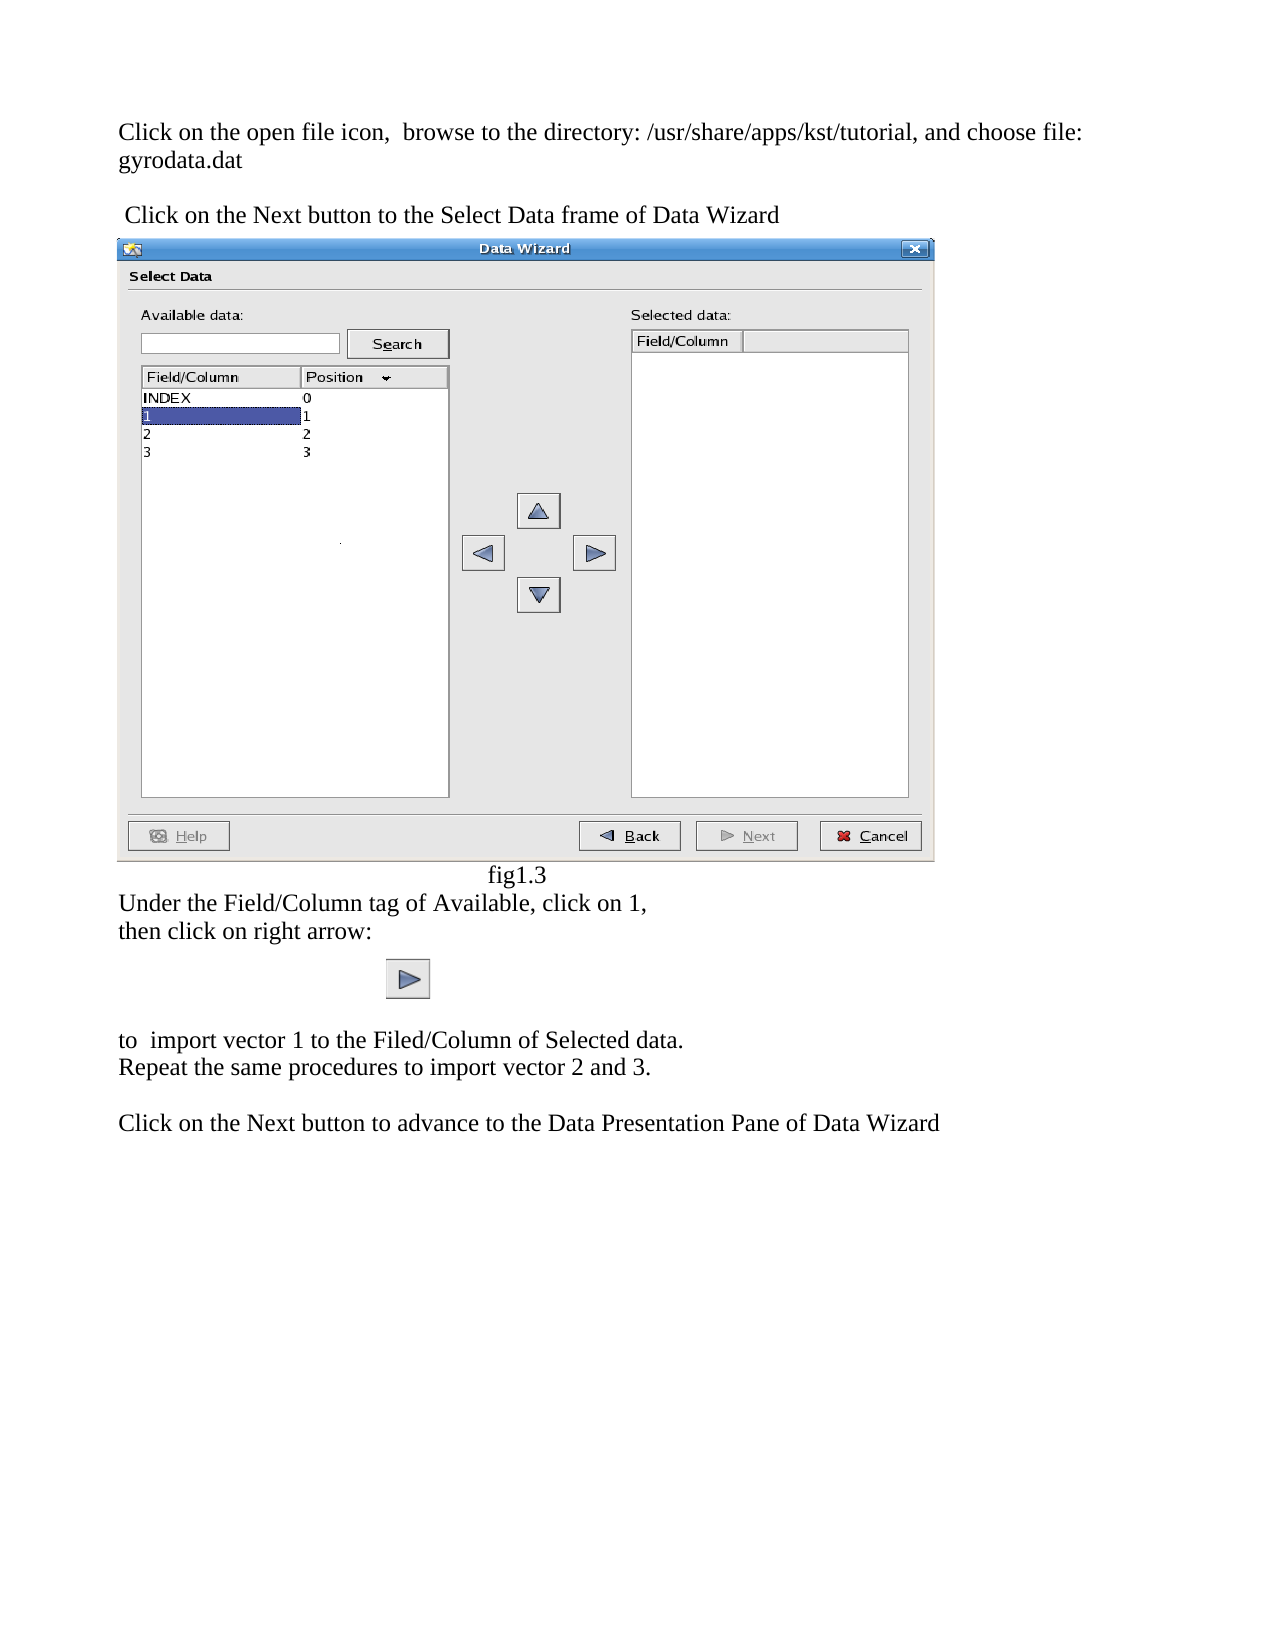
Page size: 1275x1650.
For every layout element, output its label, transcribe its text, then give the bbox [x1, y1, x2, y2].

text Click on the Next button to advance to the Data Presentation Pane of Data Wizard [118, 1109, 1157, 1137]
text Repeat the same procedures to import vector 2 and 3. [118, 1053, 1157, 1081]
picture [386, 958, 431, 999]
text fig1.3 [118, 229, 1157, 889]
text to import vector 1 to the Filed/Column of Selected data. [118, 1026, 1157, 1053]
text then click on right arrow: [118, 917, 1157, 944]
picture [116, 238, 935, 862]
text Under the Field/Column tag of Available, click on 1, [118, 889, 1157, 917]
text Click on the open file icon, browse to the directory: /usr/share/apps/kst/tutorial, and choose file: gyrodata.dat [118, 118, 1157, 173]
text Click on the Next button to the Select Data frame of Data Wizard [118, 201, 1157, 229]
